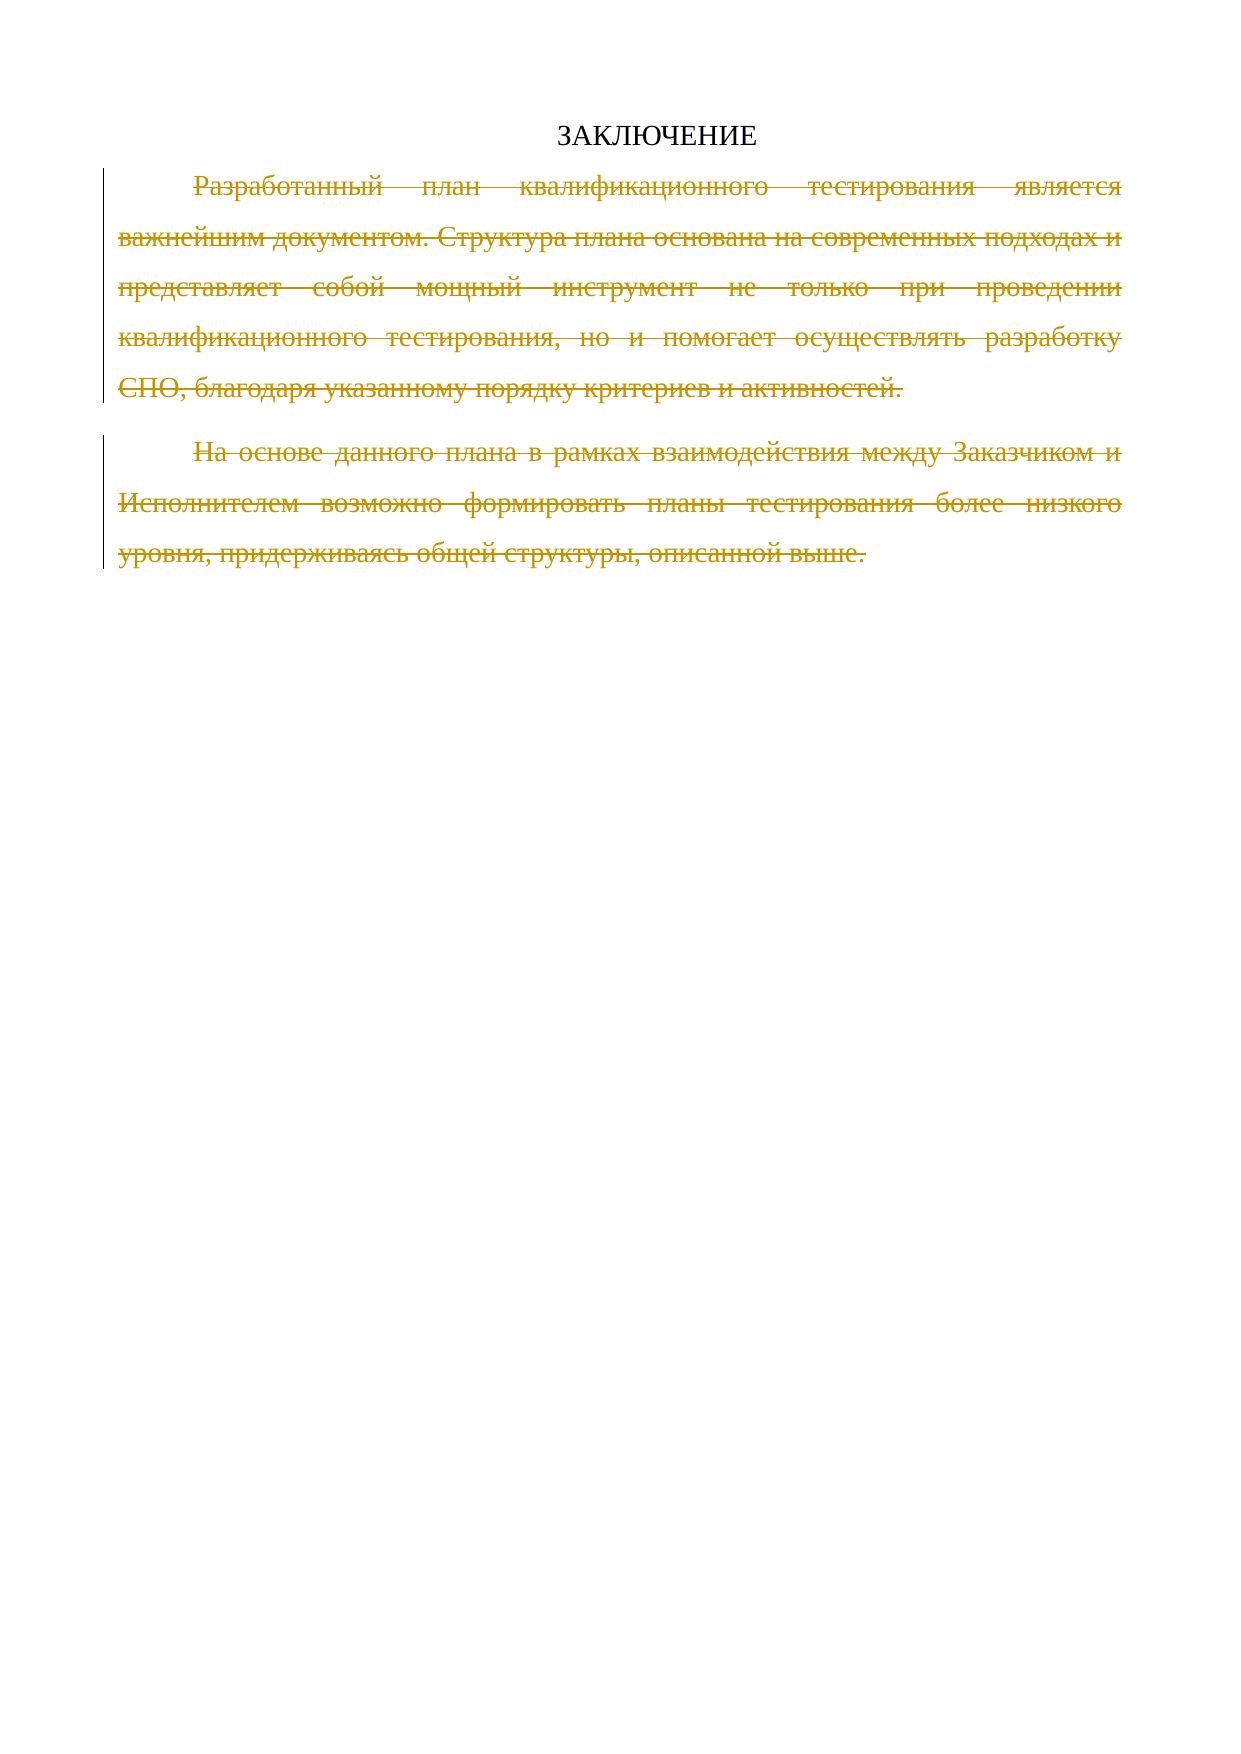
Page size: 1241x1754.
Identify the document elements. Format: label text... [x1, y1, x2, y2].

subtitle ЗАКЛЮЧЕНИЕ [118, 118, 1122, 152]
